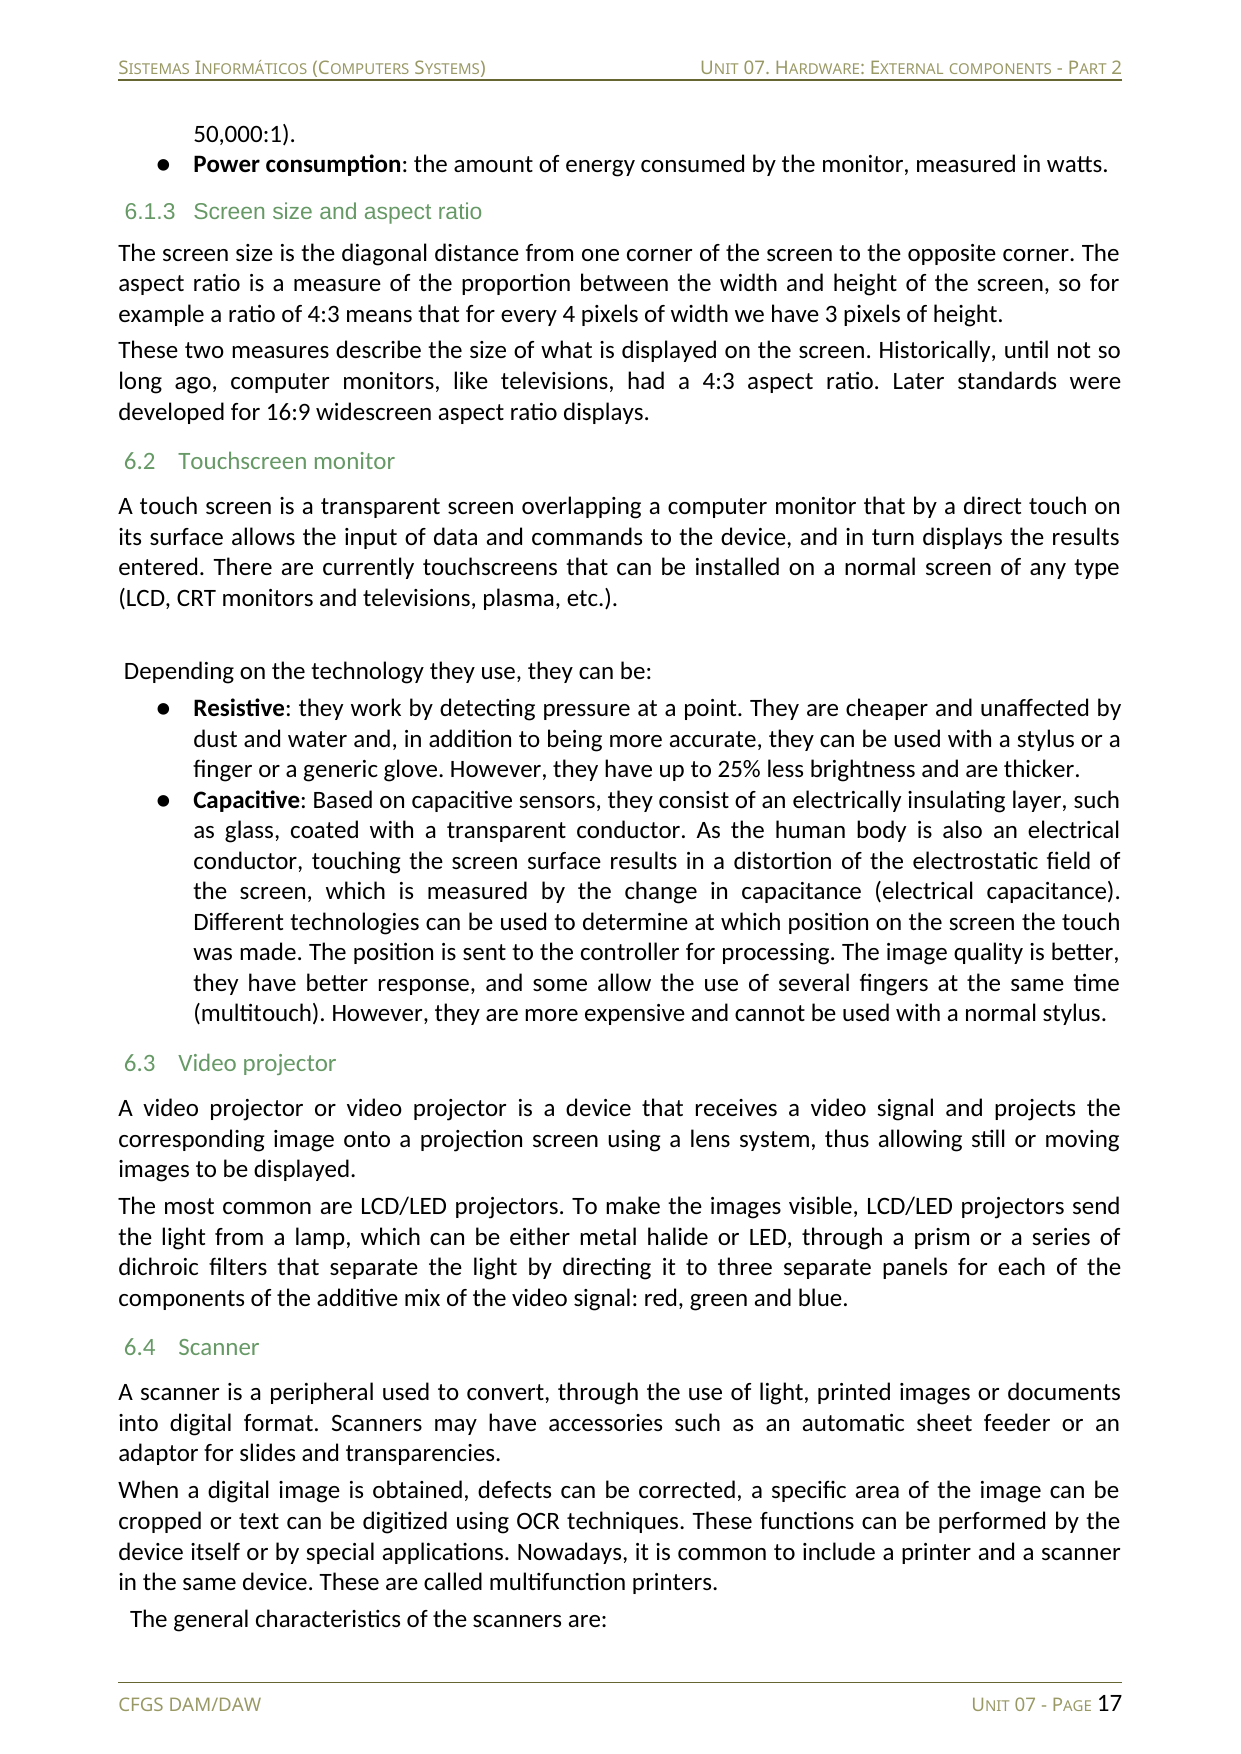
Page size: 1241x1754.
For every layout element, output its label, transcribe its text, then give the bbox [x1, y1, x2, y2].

text Depending on the technology they use, they can be: [118, 655, 1122, 686]
text A touch screen is a transparent screen overlapping a computer monitor that by a direct touch on its surface allows the input of data and commands to the device, and in turn displays the results entered. There are currently touchscreens that can be installed on a normal screen of any type (LCD, CRT monitors and televisions, plasma, etc.). [118, 490, 1122, 612]
subtitle Touchscreen monitor [118, 445, 1122, 476]
subtitle Video projector [118, 1047, 1122, 1077]
text The general characteristics of the scanners are: [118, 1603, 1122, 1634]
text The screen size is the diagonal distance from one corner of the screen to the opposite corner. The aspect ratio is a measure of the proportion between the width and height of the screen, so for example a ratio of 4:3 means that for every 4 pixels of width we have 3 pixels of height. [118, 237, 1122, 328]
list Power consumption: the amount of energy consumed by the monitor, measured in watts. [156, 148, 1122, 179]
text A scanner is a peripheral used to convert, through the use of light, printed images or documents into digital format. Scanners may have accessories such as an automatic sheet feeder or an adaptor for slides and transparencies. [118, 1377, 1122, 1468]
list Capacitive: Based on capacitive sensors, they consist of an electrically insulating layer, such as glass, coated with a transparent conductor. As the human body is also an electrical conductor, touching the screen surface results in a distortion of the electrostatic field of the screen, which is measured by the change in capacitance (electrical capacitance). Different technologies can be used to determine at which position on the screen the touch was made. The position is sent to the controller for processing. The image quality is better, they have better response, and some allow the use of several fingers at the same time (multitouch). However, they are more expensive and cannot be used with a normal stylus. [156, 784, 1122, 1028]
text These two measures describe the size of what is displayed on the screen. Historically, until not so long ago, computer monitors, like televisions, had a 4:3 aspect ratio. Later standards were developed for 16:9 widescreen aspect ratio displays. [118, 335, 1122, 426]
text When a digital image is obtained, defects can be corrected, a specific area of the image can be cropped or text can be digitized using OCR techniques. These functions can be performed by the device itself or by special applications. Nowadays, it is common to include a printer and a scanner in the same device. These are called multifunction printers. [118, 1474, 1122, 1597]
list Resistive: they work by detecting pressure at a point. They are cheaper and unaffected by dust and water and, in addition to being more accurate, they can be used with a stylus or a finger or a generic glove. However, they have up to 25% less brightness and are thicker. [156, 692, 1122, 784]
subtitle Scanner [118, 1331, 1122, 1362]
text A video projector or video projector is a device that receives a video signal and projects the corresponding image onto a projection screen using a lens system, thus allowing still or moving images to be displayed. [118, 1092, 1122, 1184]
text The most common are LCD/LED projectors. To make the images visible, LCD/LED projectors send the light from a lamp, which can be either metal halide or LED, through a prism or a series of dichroic filters that separate the light by directing it to three separate panels for each of the components of the additive mix of the video signal: red, green and blue. [118, 1190, 1122, 1312]
subtitle Screen size and aspect ratio [118, 198, 1122, 224]
list 50,000:1). [156, 118, 1122, 148]
